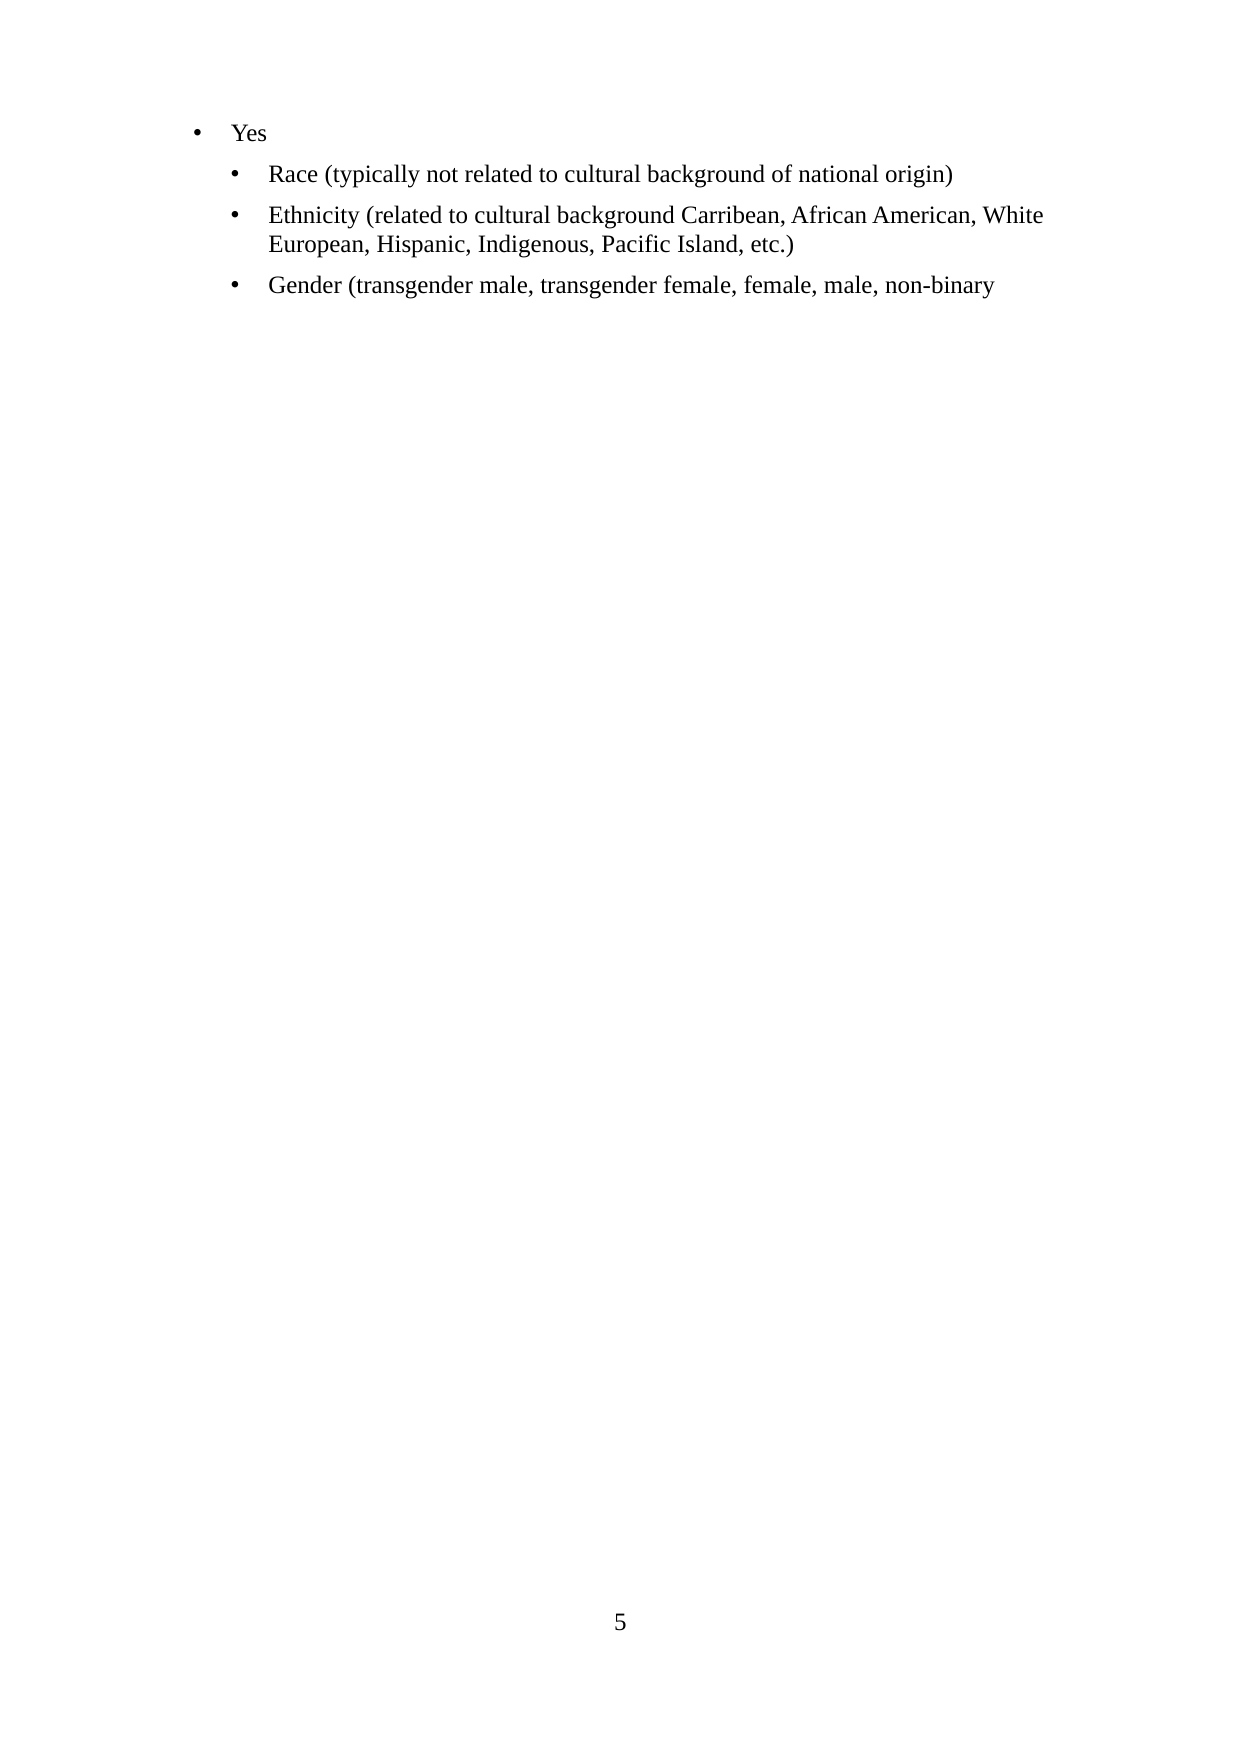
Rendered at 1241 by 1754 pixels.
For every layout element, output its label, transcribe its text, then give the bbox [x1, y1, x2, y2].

list Gender (transgender male, transgender female, female, male, non-binary [231, 271, 1122, 299]
list Race (typically not related to cultural background of national origin) [231, 159, 1122, 188]
list Yes [193, 118, 1122, 147]
list Ethnicity (related to cultural background Carribean, African American, White European, Hispanic, Indigenous, Pacific Island, etc.) [231, 201, 1122, 258]
